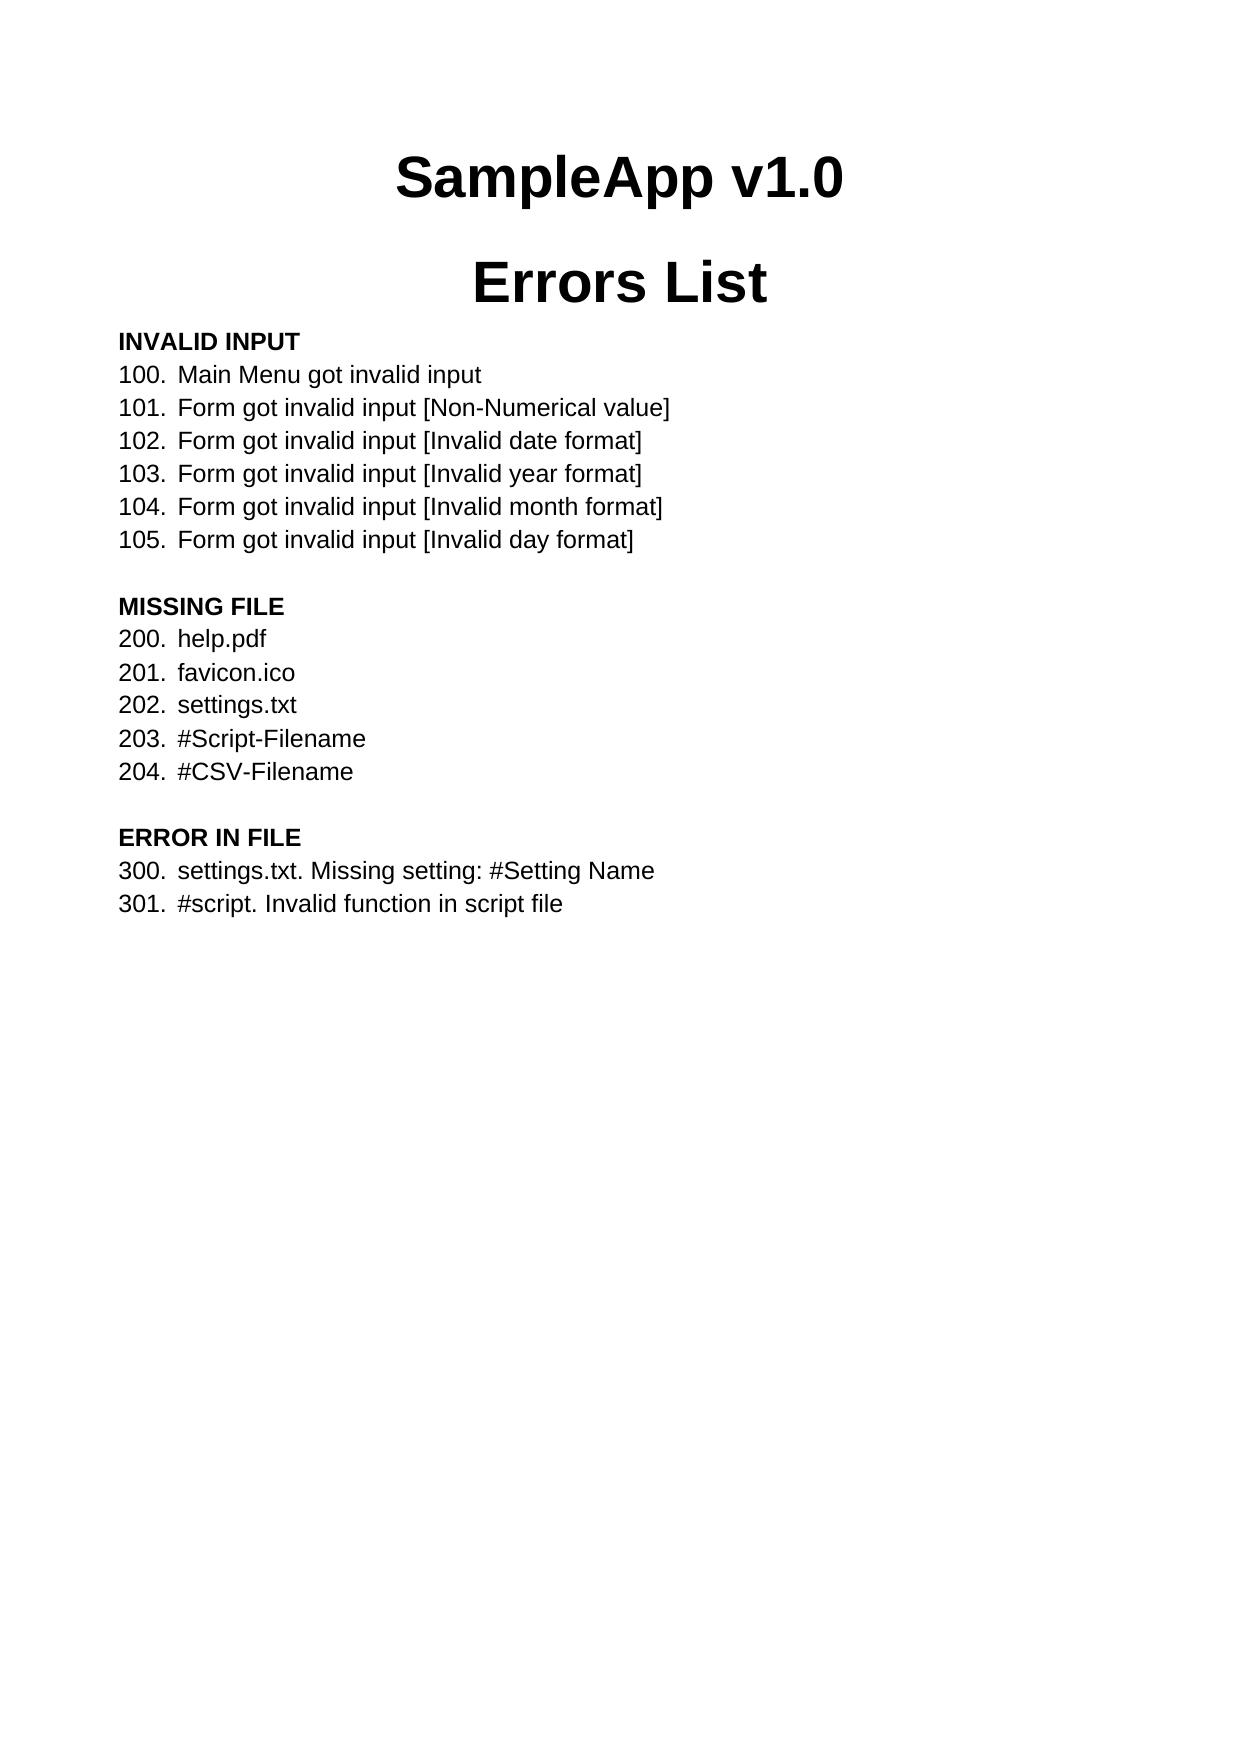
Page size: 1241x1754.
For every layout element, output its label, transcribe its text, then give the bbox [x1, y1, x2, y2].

title SampleApp v1.0 [118, 143, 1122, 210]
title Errors List [118, 248, 1122, 315]
text ERROR IN FILE [118, 823, 1122, 851]
list help.pdf [118, 624, 1122, 653]
list Form got invalid input [Invalid month format] [118, 492, 1122, 521]
list #Script-Filename [118, 723, 1122, 752]
text MISSING FILE [118, 591, 1122, 620]
list Main Menu got invalid input [118, 360, 1122, 389]
list Form got invalid input [Invalid day format] [118, 525, 1122, 554]
text INVALID INPUT [118, 327, 1122, 356]
list Form got invalid input [Non-Numerical value] [118, 393, 1122, 422]
list Form got invalid input [Invalid year format] [118, 459, 1122, 488]
list #CSV-Filename [118, 757, 1122, 785]
list #script. Invalid function in script file [118, 889, 1122, 917]
list settings.txt [118, 691, 1122, 719]
list Form got invalid input [Invalid date format] [118, 426, 1122, 455]
list favicon.ico [118, 657, 1122, 686]
list settings.txt. Missing setting: #Setting Name [118, 856, 1122, 884]
